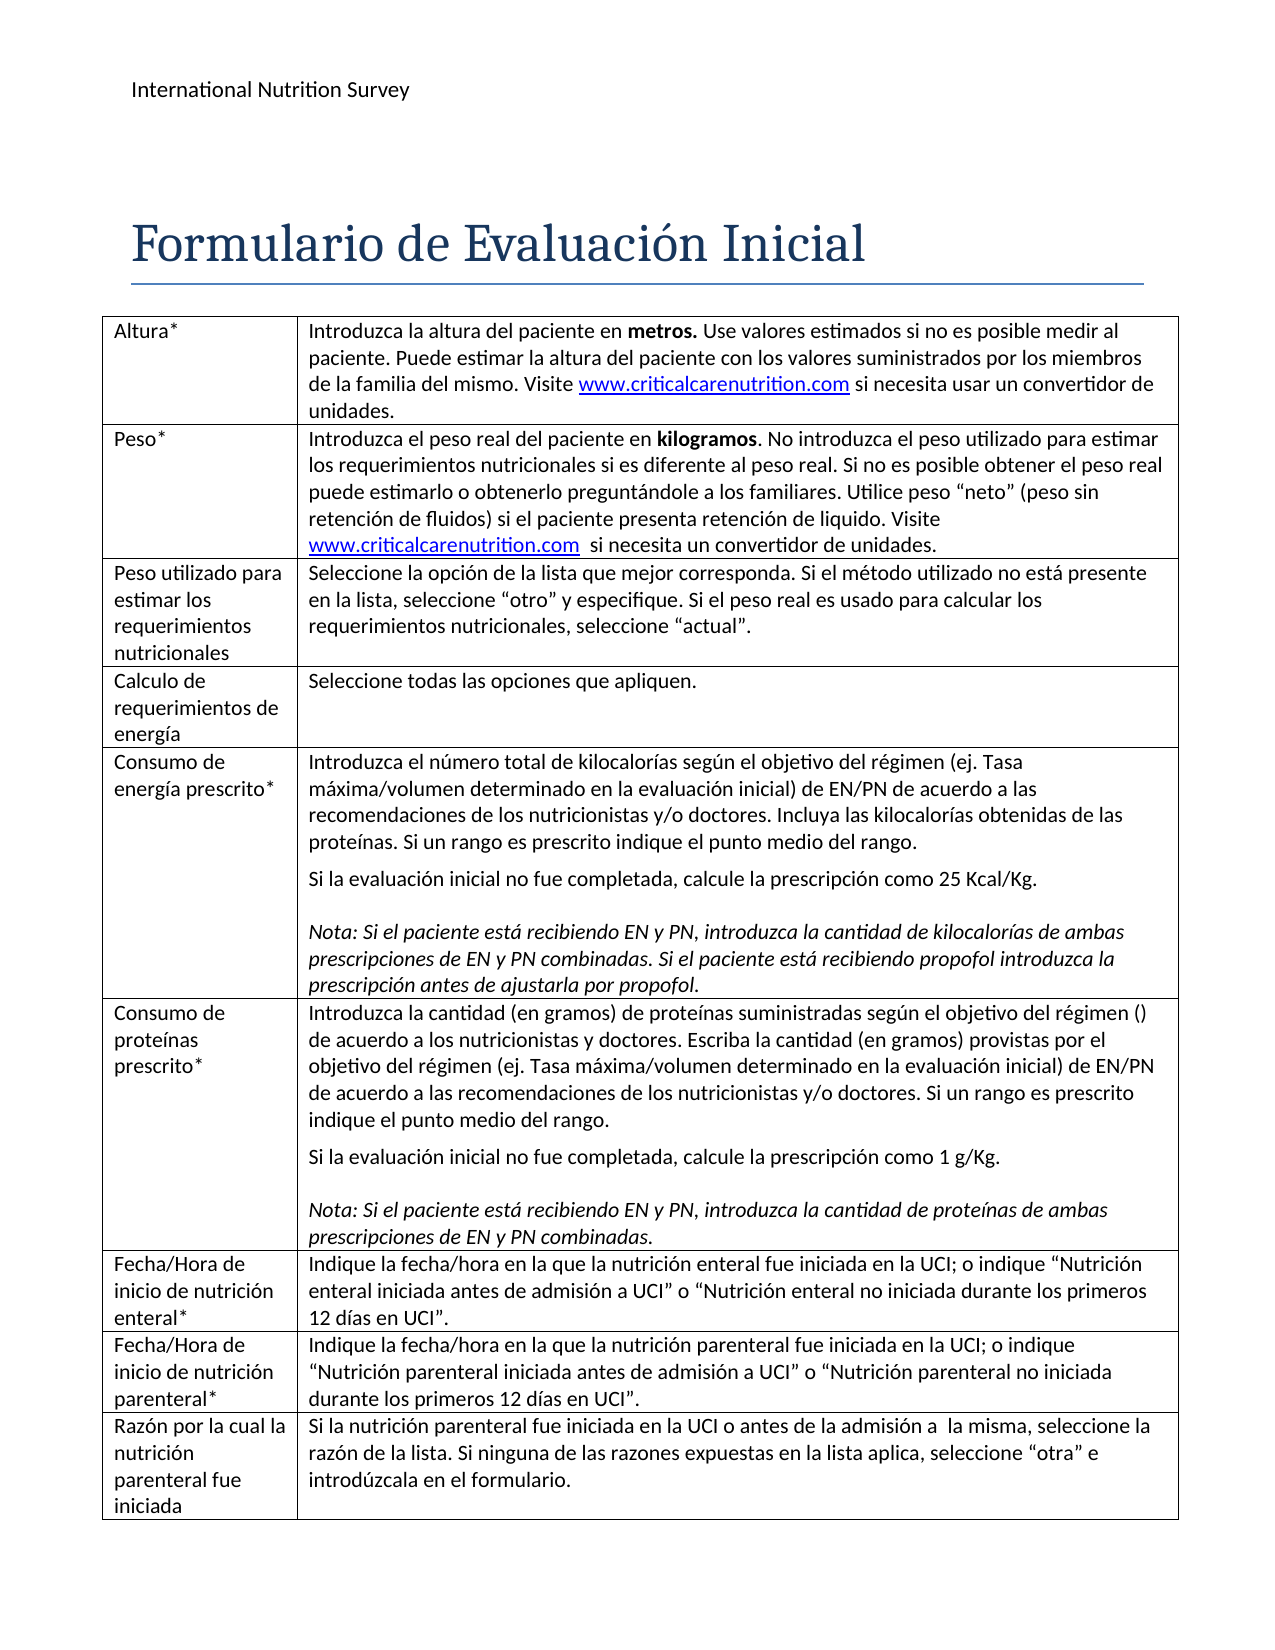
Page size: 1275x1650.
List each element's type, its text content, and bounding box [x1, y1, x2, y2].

table_cell Consumo de energía prescrito* [103, 748, 297, 998]
table_cell Razón por la cual la nutrición parenteral fue iniciada [103, 1413, 297, 1519]
subtitle Formulario de Evaluación Inicial [131, 212, 1144, 283]
table_cell Introduzca la cantidad (en gramos) de proteínas suministradas según el objetivo del régimen () de acuerdo a los nutricionistas y doctores. Escriba la cantidad (en gramos) provistas por el objetivo del régimen (ej. Tasa máxima/volumen determinado en la evaluación inicial) de EN/PN de acuerdo a las recomendaciones de los nutricionistas y/o doctores. Si un rango es prescrito indique el punto medio del rango. Si la evaluación inicial no fue completada, calcule la prescripción como 1 g/Kg. Nota: Si el paciente está recibiendo EN y PN, introduzca la cantidad de proteínas de ambas prescripciones de EN y PN combinadas. [298, 999, 1178, 1249]
table_cell Introduzca el número total de kilocalorías según el objetivo del régimen (ej. Tasa máxima/volumen determinado en la evaluación inicial) de EN/PN de acuerdo a las recomendaciones de los nutricionistas y/o doctores. Incluya las kilocalorías obtenidas de las proteínas. Si un rango es prescrito indique el punto medio del rango. Si la evaluación inicial no fue completada, calcule la prescripción como 25 Kcal/Kg. Nota: Si el paciente está recibiendo EN y PN, introduzca la cantidad de kilocalorías de ambas prescripciones de EN y PN combinadas. Si el paciente está recibiendo propofol introduzca la prescripción antes de ajustarla por propofol. [298, 748, 1178, 998]
table_cell Indique la fecha/hora en la que la nutrición enteral fue iniciada en la UCI; o indique “Nutrición enteral iniciada antes de admisión a UCI” o “Nutrición enteral no iniciada durante los primeros 12 días en UCI”. [298, 1251, 1178, 1331]
table_cell Seleccione la opción de la lista que mejor corresponda. Si el método utilizado no está presente en la lista, seleccione “otro” y especifique. Si el peso real es usado para calcular los requerimientos nutricionales, seleccione “actual”. [298, 559, 1178, 666]
table_header Altura* [103, 317, 297, 424]
table_cell Calculo de requerimientos de energía [103, 667, 297, 747]
table_cell Consumo de proteínas prescrito* [103, 999, 297, 1249]
table_cell Seleccione todas las opciones que apliquen. [298, 667, 1178, 747]
table_cell Si la nutrición parenteral fue iniciada en la UCI o antes de la admisión a la misma, seleccione la razón de la lista. Si ninguna de las razones expuestas en la lista aplica, seleccione “otra” e introdúzcala en el formulario. [298, 1413, 1178, 1519]
table_cell Indique la fecha/hora en la que la nutrición parenteral fue iniciada en la UCI; o indique “Nutrición parenteral iniciada antes de admisión a UCI” o “Nutrición parenteral no iniciada durante los primeros 12 días en UCI”. [298, 1332, 1178, 1412]
table_cell Peso utilizado para estimar los requerimientos nutricionales [103, 559, 297, 666]
table_cell Fecha/Hora de inicio de nutrición enteral* [103, 1251, 297, 1331]
table_cell Peso* [103, 425, 297, 558]
table_cell Introduzca el peso real del paciente en kilogramos. No introduzca el peso utilizado para estimar los requerimientos nutricionales si es diferente al peso real. Si no es posible obtener el peso real puede estimarlo o obtenerlo preguntándole a los familiares. Utilice peso “neto” (peso sin retención de fluidos) si el paciente presenta retención de liquido. Visite www.criticalcarenutrition.com si necesita un convertidor de unidades. [298, 425, 1178, 558]
table_cell Fecha/Hora de inicio de nutrición parenteral* [103, 1332, 297, 1412]
table_header Introduzca la altura del paciente en metros. Use valores estimados si no es posible medir al paciente. Puede estimar la altura del paciente con los valores suministrados por los miembros de la familia del mismo. Visite www.criticalcarenutrition.com si necesita usar un convertidor de unidades. [298, 317, 1178, 424]
